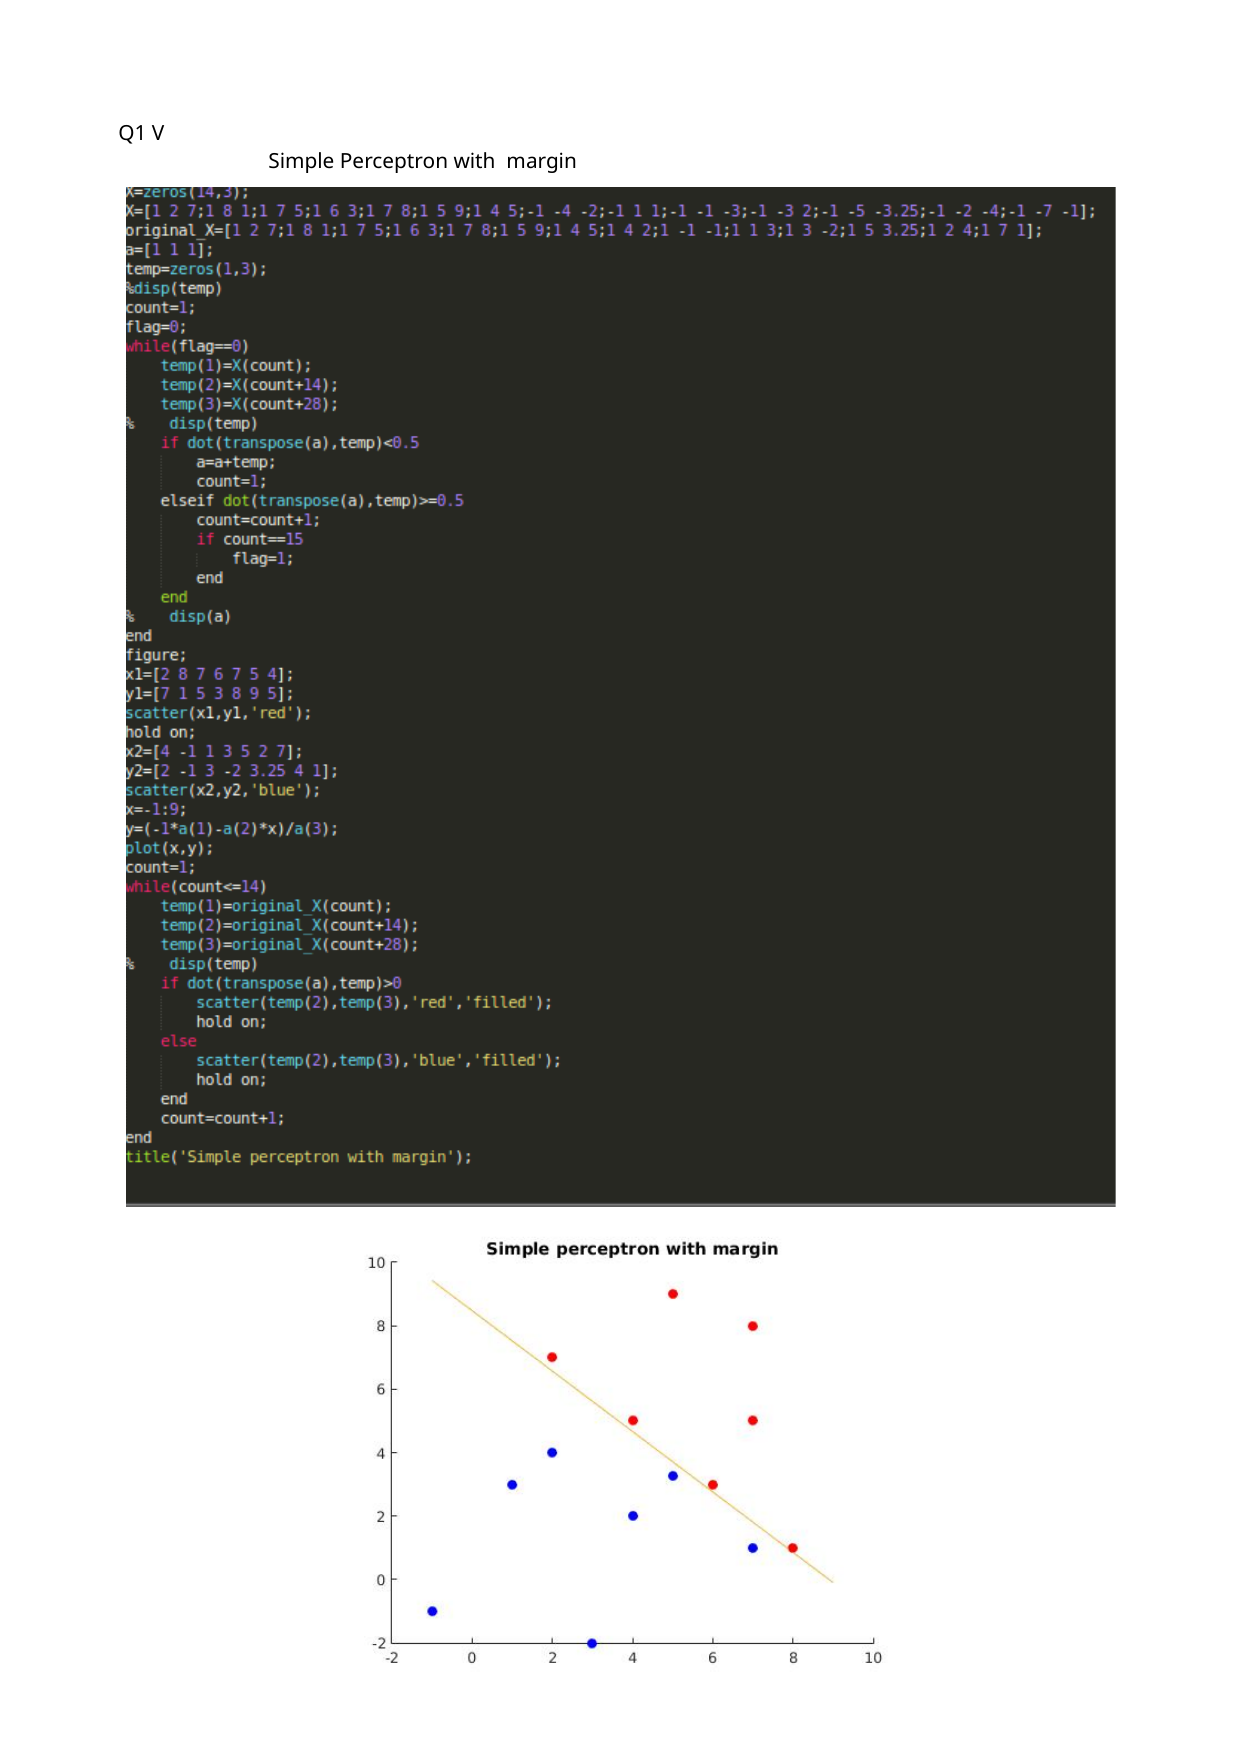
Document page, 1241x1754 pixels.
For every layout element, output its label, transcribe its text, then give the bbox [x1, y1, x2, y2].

picture [311, 1228, 932, 1694]
picture [126, 187, 1116, 1207]
text Q1 V [118, 118, 1122, 147]
text Simple Perceptron with margin [118, 147, 1122, 175]
